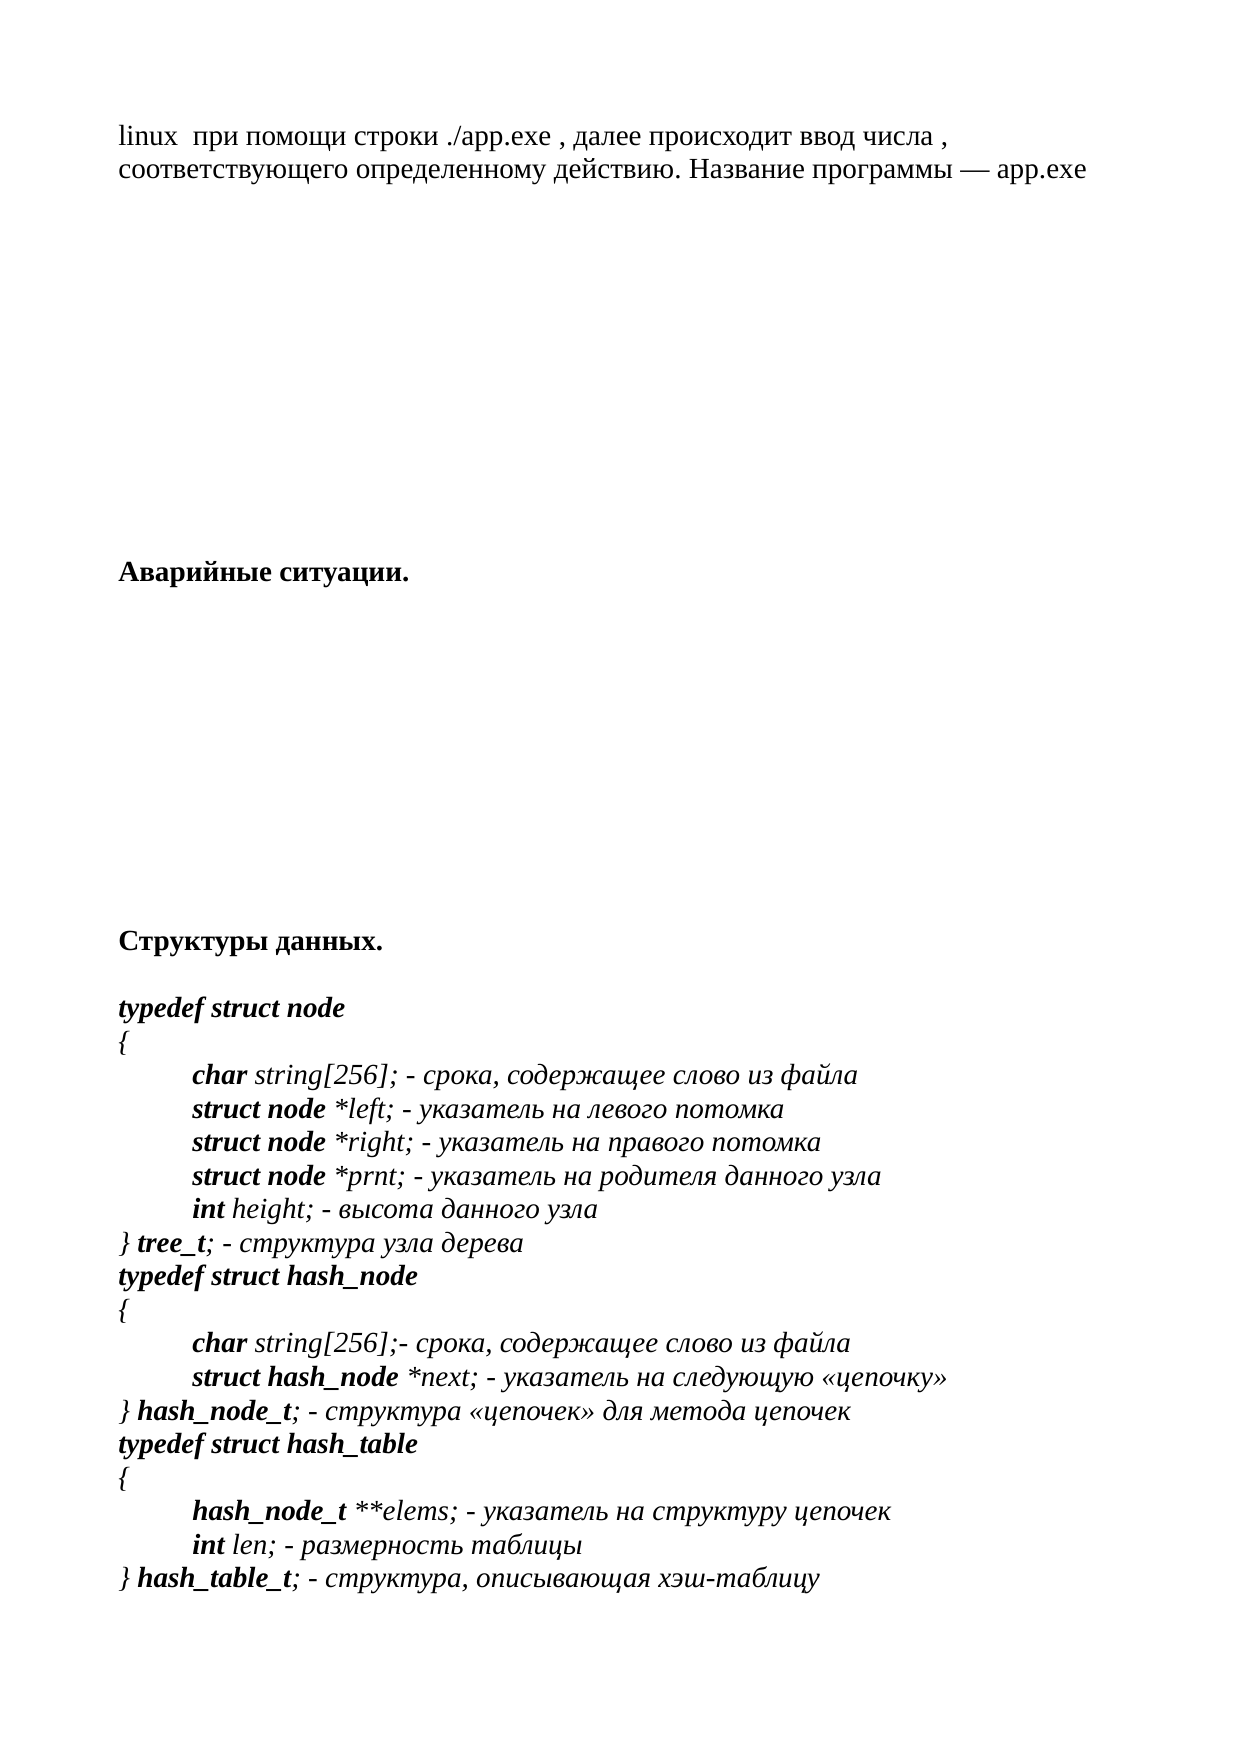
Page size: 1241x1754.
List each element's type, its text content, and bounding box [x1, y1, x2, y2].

text char string[256];- срока, содержащее слово из файла [118, 1326, 1122, 1359]
text typedef struct hash_table [118, 1426, 1122, 1460]
text { [118, 1024, 1122, 1057]
text Структуры данных. [118, 923, 1122, 957]
text struct node *right; - указатель на правого потомка [118, 1124, 1122, 1158]
text hash_node_t **elems; - указатель на структуру цепочек [118, 1493, 1122, 1527]
text } tree_t; - структура узла дерева [118, 1225, 1122, 1258]
text } hash_table_t; - структура, описывающая хэш-таблицу [118, 1560, 1122, 1594]
text struct node *prnt; - указатель на родителя данного узла [118, 1158, 1122, 1191]
text linux при помощи строки ./app.exe , далее происходит ввод числа , соответствующего определенному действию. Название программы — app.exe [118, 118, 1122, 185]
text int height; - высота данного узла [118, 1191, 1122, 1225]
text int len; - размерность таблицы [118, 1527, 1122, 1560]
text typedef struct node [118, 990, 1122, 1024]
text char string[256]; - срока, содержащее слово из файла [118, 1057, 1122, 1091]
text typedef struct hash_node [118, 1258, 1122, 1292]
text } hash_node_t; - структура «цепочек» для метода цепочек [118, 1393, 1122, 1426]
text Аварийные ситуации. [118, 554, 1122, 588]
text struct hash_node *next; - указатель на следующую «цепочку» [118, 1359, 1122, 1393]
text { [118, 1292, 1122, 1326]
text { [118, 1460, 1122, 1493]
text struct node *left; - указатель на левого потомка [118, 1091, 1122, 1124]
